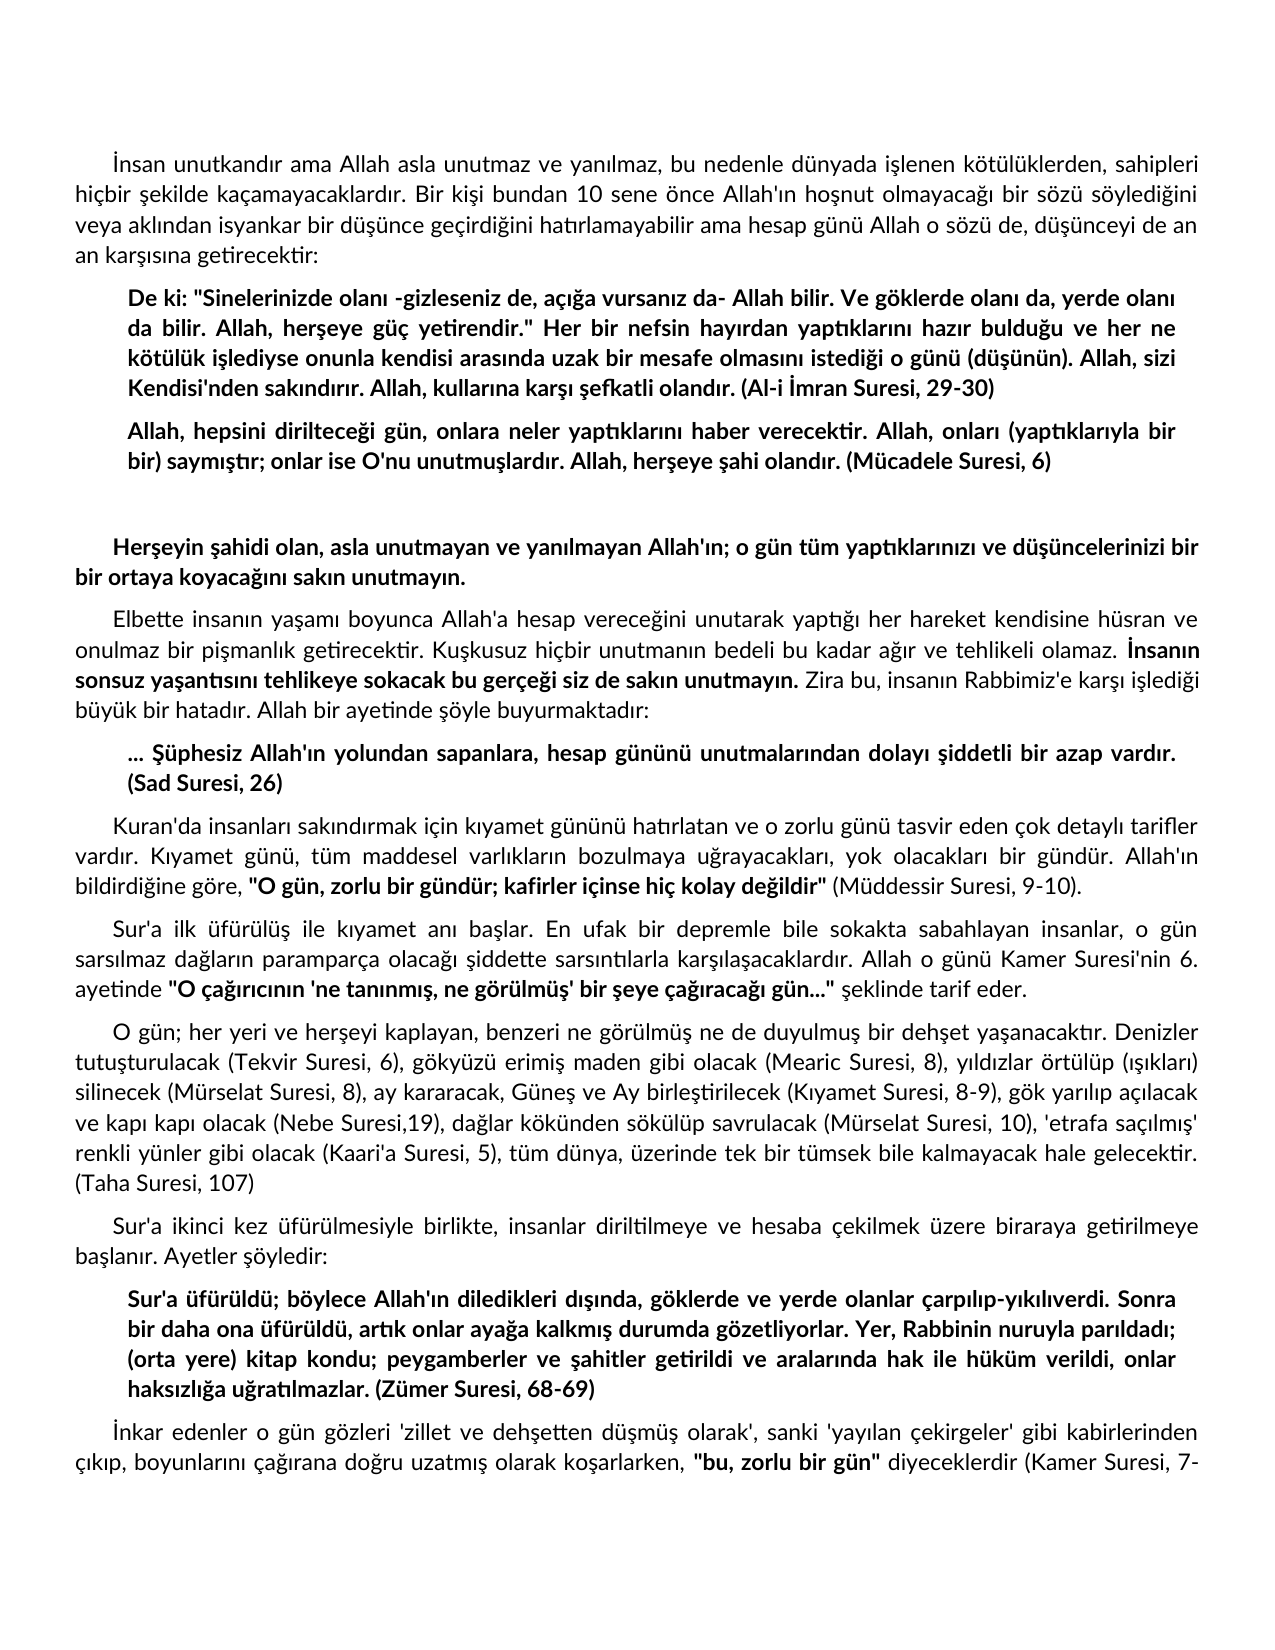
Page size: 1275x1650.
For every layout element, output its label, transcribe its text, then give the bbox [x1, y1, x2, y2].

text İnsan unutkandır ama Allah asla unutmaz ve yanılmaz, bu nedenle dünyada işlenen kötülüklerden, sahipleri hiçbir şekilde kaçamayacaklardır. Bir kişi bundan 10 sene önce Allah'ın hoşnut olmayacağı bir sözü söylediğini veya aklından isyankar bir düşünce geçirdiğini hatırlamayabilir ama hesap günü Allah o sözü de, düşünceyi de an an karşısına getirecektir: [75, 150, 1200, 268]
text Sur'a üfürüldü; böylece Allah'ın diledikleri dışında, göklerde ve yerde olanlar çarpılıp-yıkılıverdi. Sonra bir daha ona üfürüldü, artık onlar ayağa kalkmış durumda gözetliyorlar. Yer, Rabbinin nuruyla parıldadı; (orta yere) kitap kondu; peygamberler ve şahitler getirildi ve aralarında hak ile hüküm verildi, onlar haksızlığa uğratılmazlar. (Zümer Suresi, 68-69) [127, 1284, 1177, 1402]
text Elbette insanın yaşamı boyunca Allah'a hesap vereceğini unutarak yaptığı her hareket kendisine hüsran ve onulmaz bir pişmanlık getirecektir. Kuşkusuz hiçbir unutmanın bedeli bu kadar ağır ve tehlikeli olamaz. İnsanın sonsuz yaşantısını tehlikeye sokacak bu gerçeği siz de sakın unutmayın. Zira bu, insanın Rabbimiz'e karşı işlediği büyük bir hatadır. Allah bir ayetinde şöyle buyurmaktadır: [75, 605, 1200, 723]
text ... Şüphesiz Allah'ın yolundan sapanlara, hesap gününü unutmalarından dolayı şiddetli bir azap vardır. (Sad Suresi, 26) [127, 738, 1177, 796]
text Sur'a ikinci kez üfürülmesiyle birlikte, insanlar diriltilmeye ve hesaba çekilmek üzere biraraya getirilmeye başlanır. Ayetler şöyledir: [75, 1211, 1200, 1269]
text Kuran'da insanları sakındırmak için kıyamet gününü hatırlatan ve o zorlu günü tasvir eden çok detaylı tarifler vardır. Kıyamet günü, tüm maddesel varlıkların bozulmaya uğrayacakları, yok olacakları bir gündür. Allah'ın bildirdiğine göre, "O gün, zorlu bir gündür; kafirler içinse hiç kolay değildir" (Müddessir Suresi, 9-10). [75, 811, 1200, 899]
text İnkar edenler o gün gözleri 'zillet ve dehşetten düşmüş olarak', sanki 'yayılan çekirgeler' gibi kabirlerinden çıkıp, boyunlarını çağırana doğru uzatmış olarak koşarlarken, "bu, zorlu bir gün" diyeceklerdir (Kamer Suresi, 7- [75, 1418, 1200, 1475]
text O gün; her yeri ve herşeyi kaplayan, benzeri ne görülmüş ne de duyulmuş bir dehşet yaşanacaktır. Denizler tutuşturulacak (Tekvir Suresi, 6), gökyüzü erimiş maden gibi olacak (Mearic Suresi, 8), yıldızlar örtülüp (ışıkları) silinecek (Mürselat Suresi, 8), ay kararacak, Güneş ve Ay birleştirilecek (Kıyamet Suresi, 8-9), gök yarılıp açılacak ve kapı kapı olacak (Nebe Suresi,19), dağlar kökünden sökülüp savrulacak (Mürselat Suresi, 10), 'etrafa saçılmış' renkli yünler gibi olacak (Kaari'a Suresi, 5), tüm dünya, üzerinde tek bir tümsek bile kalmayacak hale gelecektir. (Taha Suresi, 107) [75, 1018, 1200, 1196]
text Allah, hepsini dirilteceği gün, onlara neler yaptıklarını haber verecektir. Allah, onları (yaptıklarıyla bir bir) saymıştır; onlar ise O'nu unutmuşlardır. Allah, herşeye şahi olandır. (Mücadele Suresi, 6) [127, 417, 1177, 474]
text Herşeyin şahidi olan, asla unutmayan ve yanılmayan Allah'ın; o gün tüm yaptıklarınızı ve düşüncelerinizi bir bir ortaya koyacağını sakın unutmayın. [75, 532, 1200, 590]
text Sur'a ilk üfürülüş ile kıyamet anı başlar. En ufak bir depremle bile sokakta sabahlayan insanlar, o gün sarsılmaz dağların paramparça olacağı şiddette sarsıntılarla karşılaşacaklardır. Allah o günü Kamer Suresi'nin 6. ayetinde "O çağırıcının 'ne tanınmış, ne görülmüş' bir şeye çağıracağı gün..." şeklinde tarif eder. [75, 914, 1200, 1002]
text De ki: "Sinelerinizde olanı -gizleseniz de, açığa vursanız da- Allah bilir. Ve göklerde olanı da, yerde olanı da bilir. Allah, herşeye güç yetirendir." Her bir nefsin hayırdan yaptıklarını hazır bulduğu ve her ne kötülük işlediyse onunla kendisi arasında uzak bir mesafe olmasını istediği o günü (düşünün). Allah, sizi Kendisi'nden sakındırır. Allah, kullarına karşı şefkatli olandır. (Al-i İmran Suresi, 29-30) [127, 283, 1177, 401]
